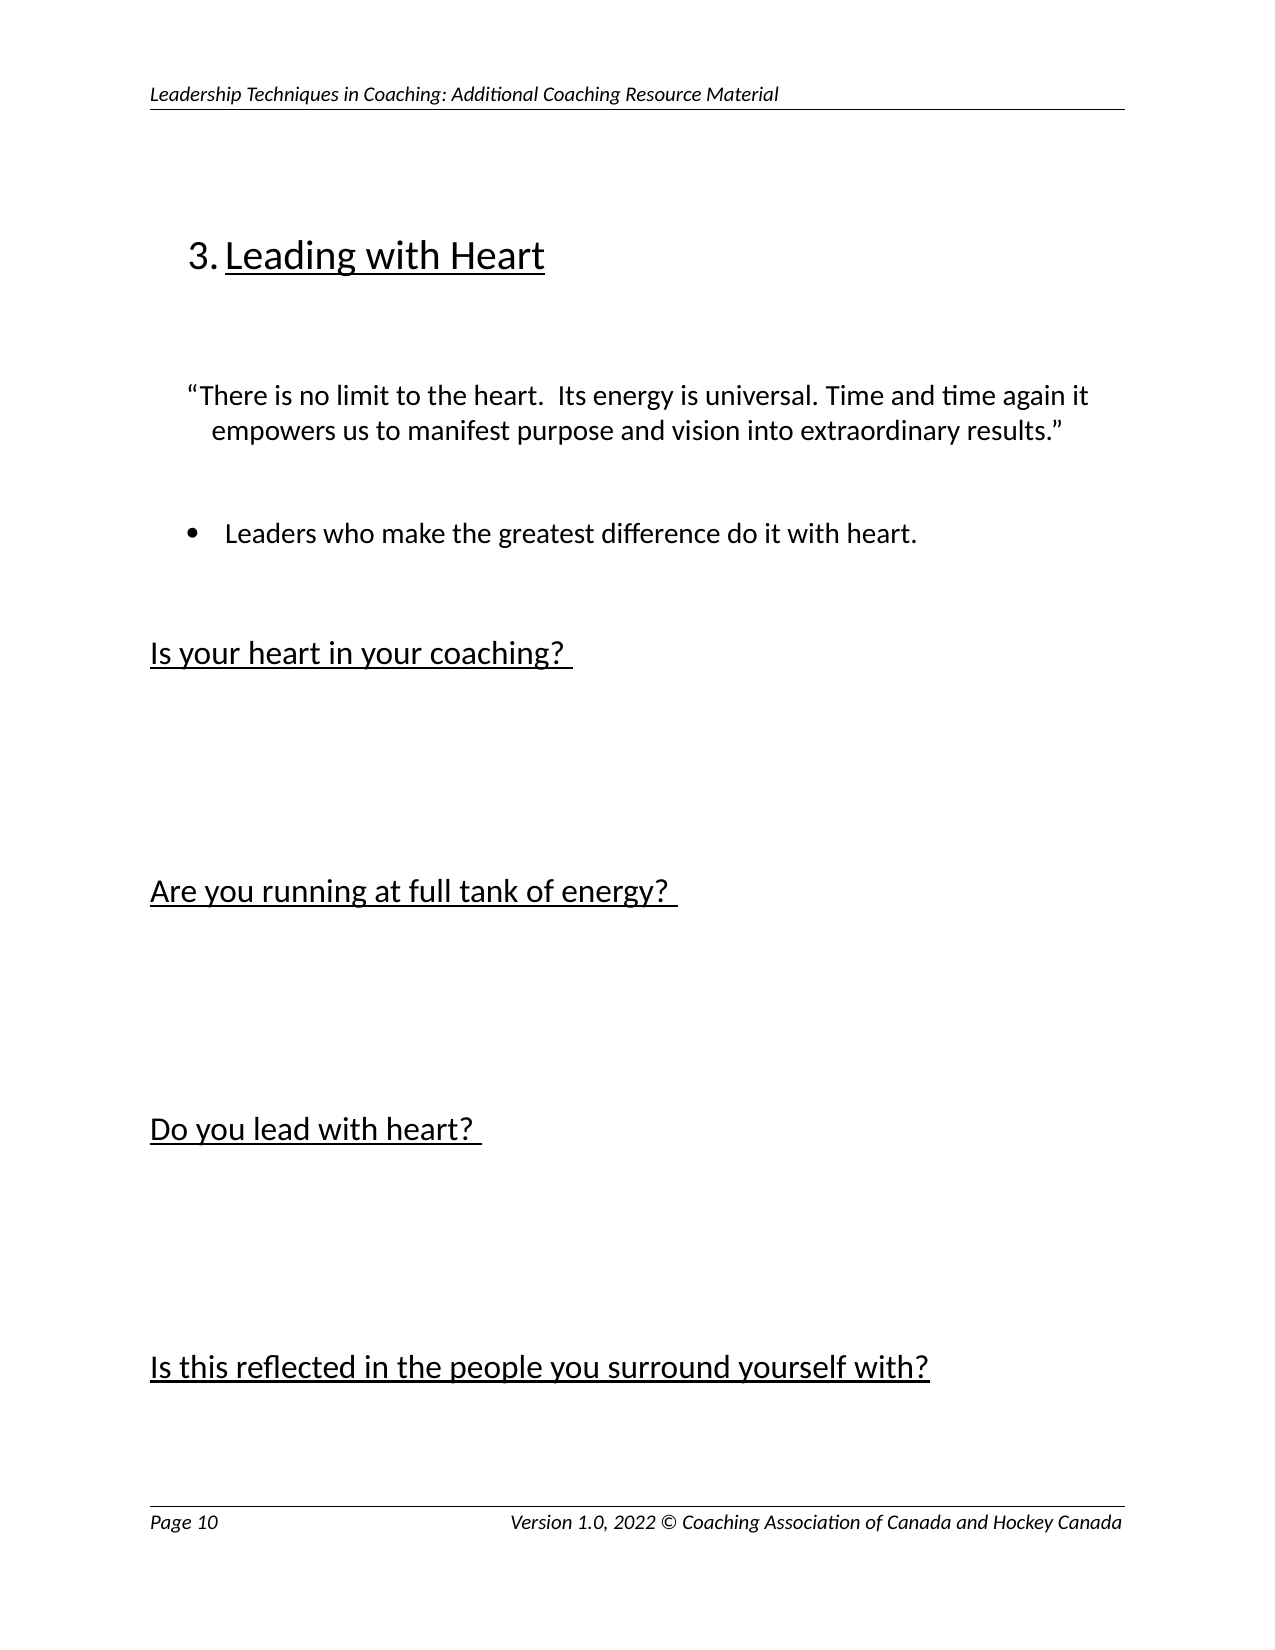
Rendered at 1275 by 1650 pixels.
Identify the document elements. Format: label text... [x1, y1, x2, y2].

text Do you lead with heart? [150, 1108, 1125, 1148]
text Is your heart in your coaching? [150, 632, 1125, 673]
text Is this reflected in the people you surround yourself with? [150, 1346, 1125, 1386]
list Leaders who make the greatest difference do it with heart. [187, 515, 1125, 551]
text “There is no limit to the heart. Its energy is universal. Time and time again it empowers us to manifest purpose and vision into extraordinary results.” [150, 377, 1125, 448]
list Leading with Heart [187, 229, 1125, 280]
text Are you running at full tank of energy? [150, 870, 1125, 911]
